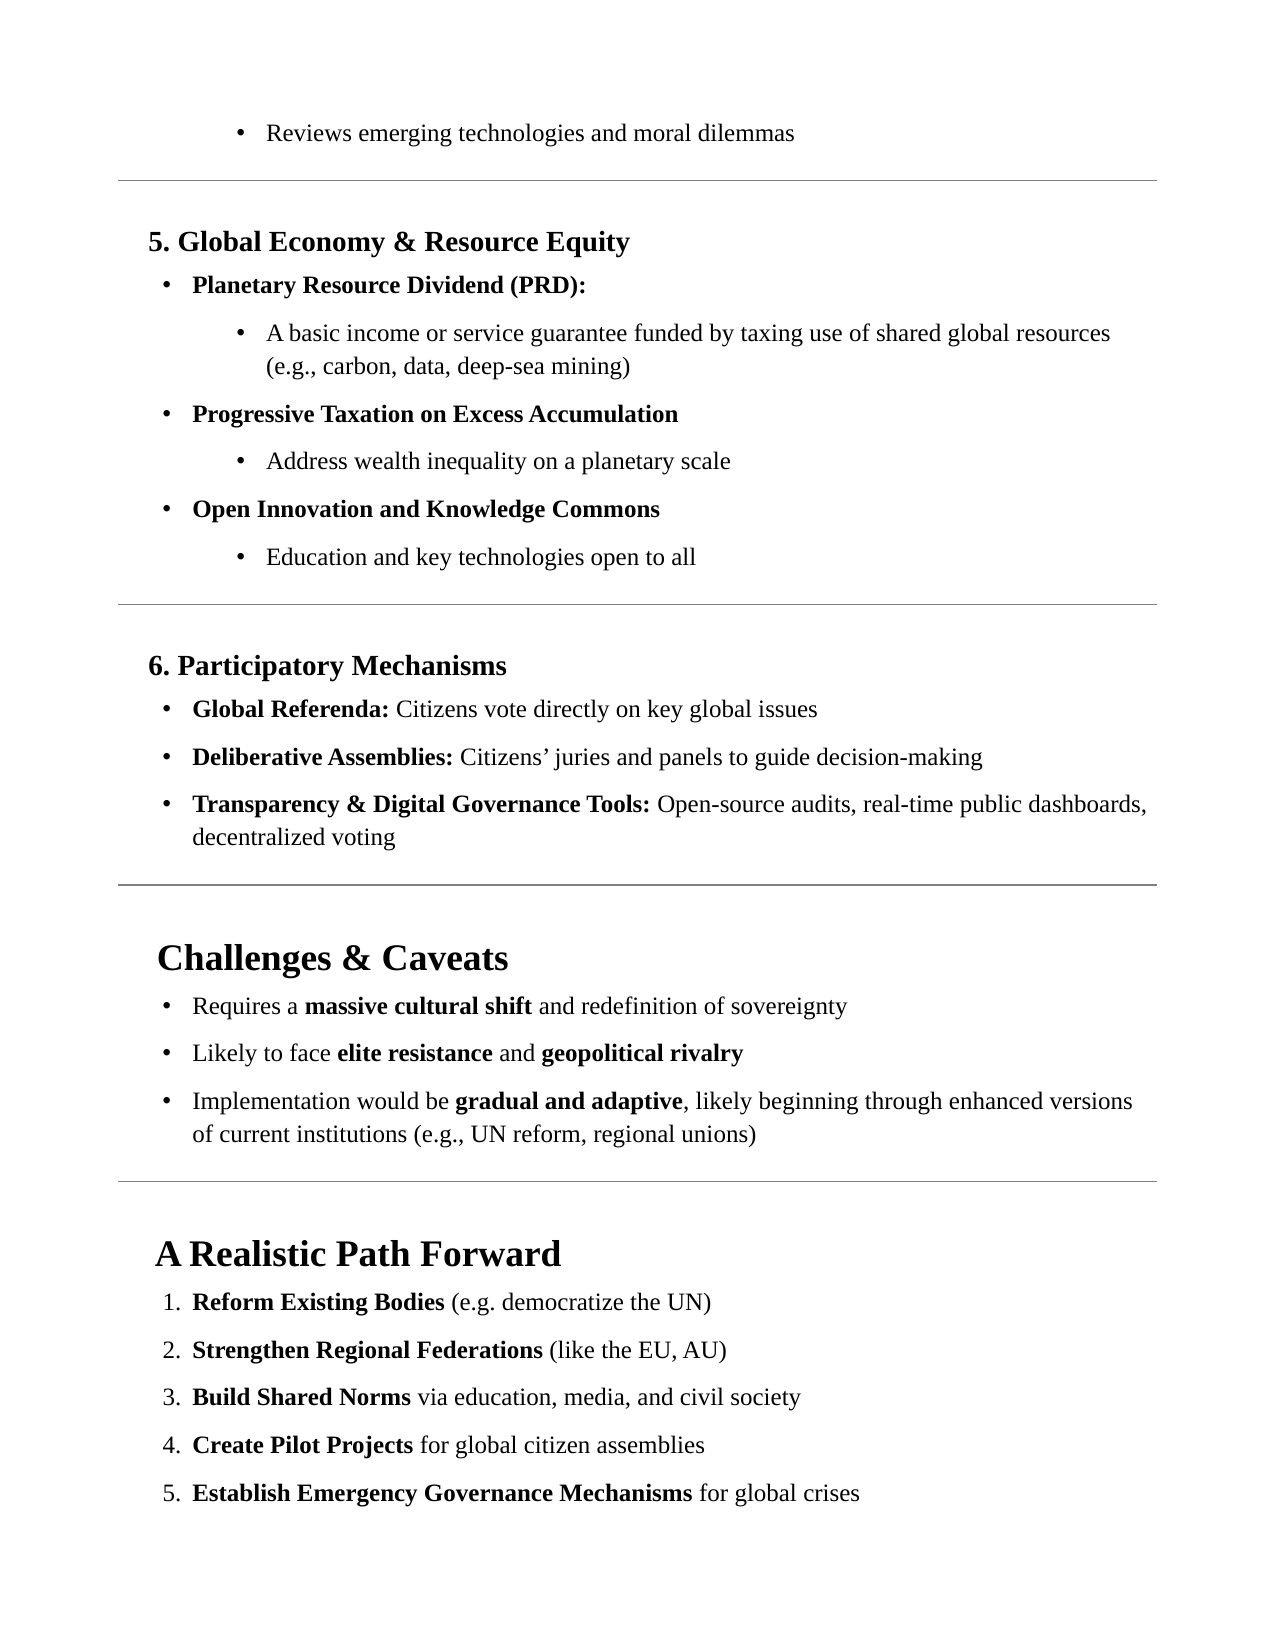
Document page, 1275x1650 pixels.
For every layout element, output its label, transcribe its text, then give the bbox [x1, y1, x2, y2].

list Create Pilot Projects for global citizen assemblies [162, 1430, 1157, 1459]
subtitle 🔷 5. Global Economy & Resource Equity [118, 224, 1157, 258]
list Open Innovation and Knowledge Commons [162, 494, 1157, 523]
list Education and key technologies open to all [236, 542, 1157, 570]
list Progressive Taxation on Excess Accumulation [162, 399, 1157, 428]
list Deliberative Assemblies: Citizens’ juries and panels to guide decision-making [162, 742, 1157, 771]
list Strengthen Regional Federations (like the EU, AU) [162, 1335, 1157, 1364]
list A basic income or service guarantee funded by taxing use of shared global resources (e.g., carbon, data, deep-sea mining) [236, 318, 1157, 380]
subtitle 🔷 6. Participatory Mechanisms [118, 648, 1157, 682]
list Requires a massive cultural shift and redefinition of sovereignty [162, 991, 1157, 1019]
list Likely to face elite resistance and geopolitical rivalry [162, 1038, 1157, 1067]
list Transparency & Digital Governance Tools: Open-source audits, real-time public dashboards, decentralized voting [162, 789, 1157, 851]
list Reform Existing Bodies (e.g. democratize the UN) [162, 1287, 1157, 1316]
list Global Referenda: Citizens vote directly on key global issues [162, 694, 1157, 723]
subtitle 🔮 A Realistic Path Forward [118, 1232, 1157, 1275]
list Address wealth inequality on a planetary scale [236, 446, 1157, 475]
list Build Shared Norms via education, media, and civil society [162, 1382, 1157, 1411]
list Planetary Resource Dividend (PRD): [162, 271, 1157, 299]
subtitle ✨ Challenges & Caveats [118, 935, 1157, 978]
list Establish Emergency Governance Mechanisms for global crises [162, 1478, 1157, 1506]
list Implementation would be gradual and adaptive, likely beginning through enhanced versions of current institutions (e.g., UN reform, regional unions) [162, 1086, 1157, 1148]
list Reviews emerging technologies and moral dilemmas [236, 118, 1157, 147]
